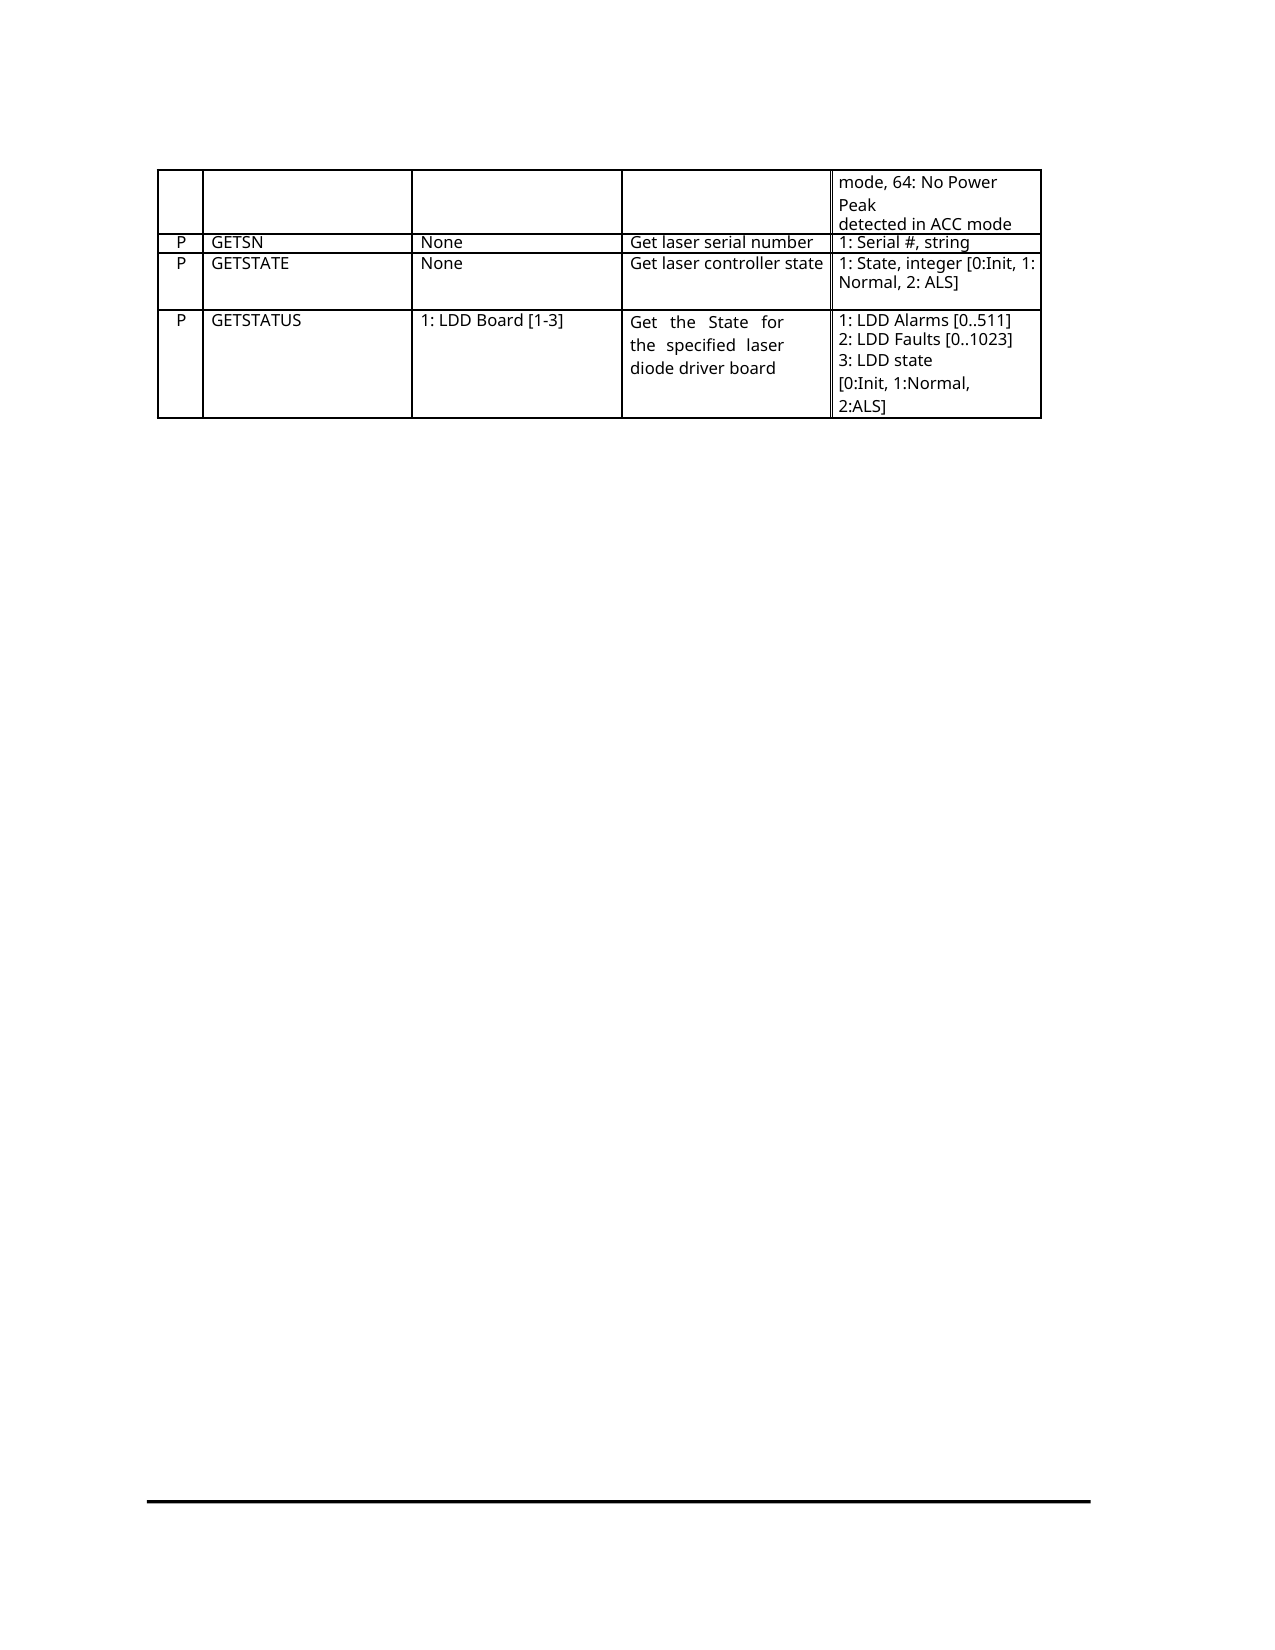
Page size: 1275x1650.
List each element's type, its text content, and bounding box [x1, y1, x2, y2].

table_cell [623, 171, 830, 233]
table_cell Get laser controller state [623, 254, 830, 309]
table_cell None [413, 254, 621, 309]
table_cell GETSTATUS [204, 311, 411, 417]
table_cell 1: Serial #, string [833, 235, 1040, 252]
table_cell 1: LDD Board [1-3] [413, 311, 621, 417]
table_cell [413, 171, 621, 233]
table_cell P [159, 311, 202, 417]
table_cell P [159, 254, 202, 309]
table_cell Get the State for the specified laser diode driver board [623, 311, 830, 417]
table_cell GETSTATE [204, 254, 411, 309]
table_cell P [159, 235, 202, 252]
table_cell [159, 171, 202, 233]
table_cell [204, 171, 411, 233]
table_cell 1: LDD Alarms [0..511] 2: LDD Faults [0..1023] 3: LDD state [0:Init, 1:Normal, 2:ALS] [833, 311, 1040, 417]
table_cell 1: State, integer [0:Init, 1: Normal, 2: ALS] [833, 254, 1040, 309]
table_cell Get laser serial number [623, 235, 830, 252]
table_cell None [413, 235, 621, 252]
table_cell GETSN [204, 235, 411, 252]
table_cell mode, 64: No Power Peak detected in ACC mode [833, 171, 1040, 233]
